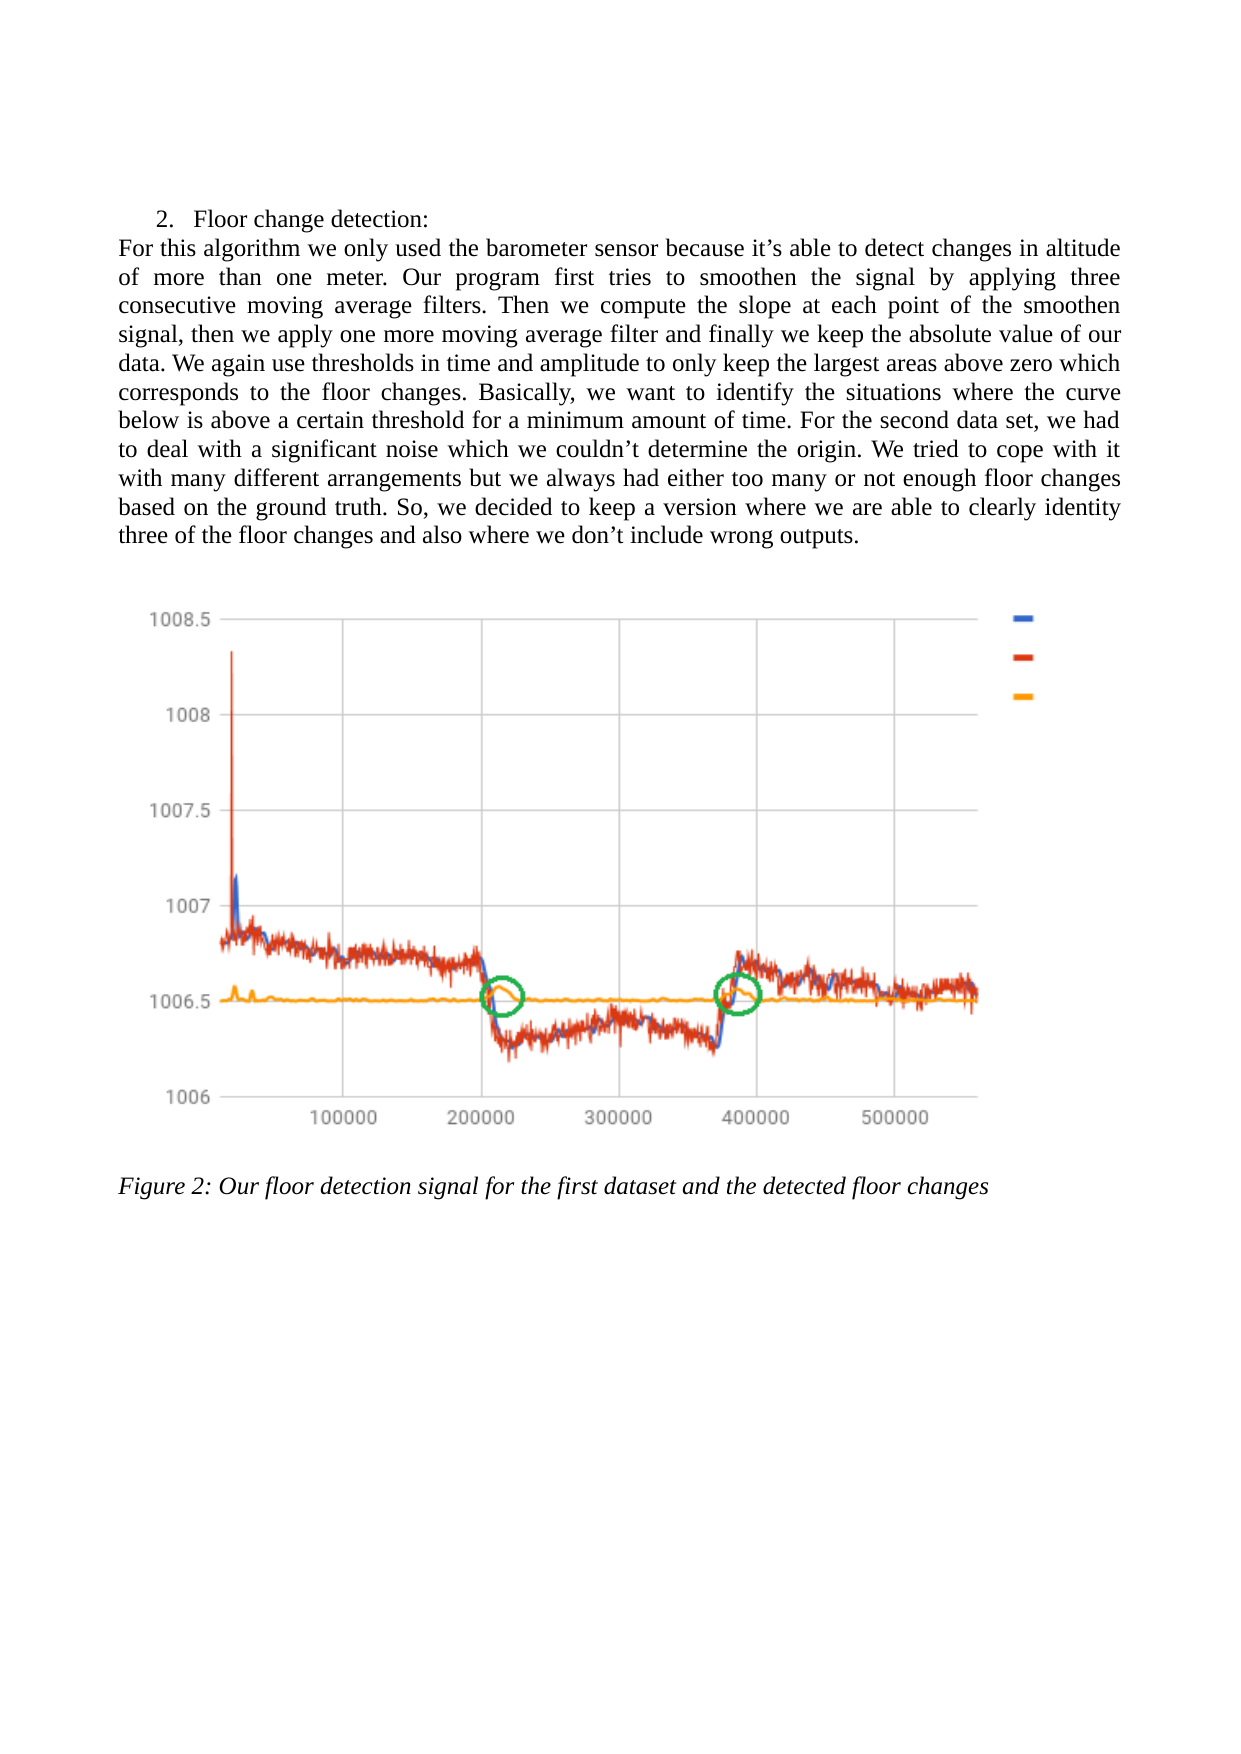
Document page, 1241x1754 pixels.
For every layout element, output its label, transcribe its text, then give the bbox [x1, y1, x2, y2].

text For this algorithm we only used the barometer sensor because it’s able to detect changes in altitude of more than one meter. Our program first tries to smoothen the signal by applying three consecutive moving average filters. Then we compute the slope at each point of the smoothen signal, then we apply one more moving average filter and finally we keep the absolute value of our data. We again use thresholds in time and amplitude to only keep the largest areas above zero which corresponds to the floor changes. Basically, we want to identify the situations where the curve below is above a certain threshold for a minimum amount of time. For the second data set, we had to deal with a significant noise which we couldn’t determine the origin. We tried to cope with it with many different arrangements but we always had either too many or not enough floor changes based on the ground truth. So, we decided to keep a version where we are able to clearly identity three of the floor changes and also where we don’t include wrong outputs. [118, 233, 1122, 549]
text Figure 2: Our floor detection signal for the first dataset and the detected floor changes [118, 1171, 1122, 1200]
list Floor change detection: [156, 204, 1122, 233]
